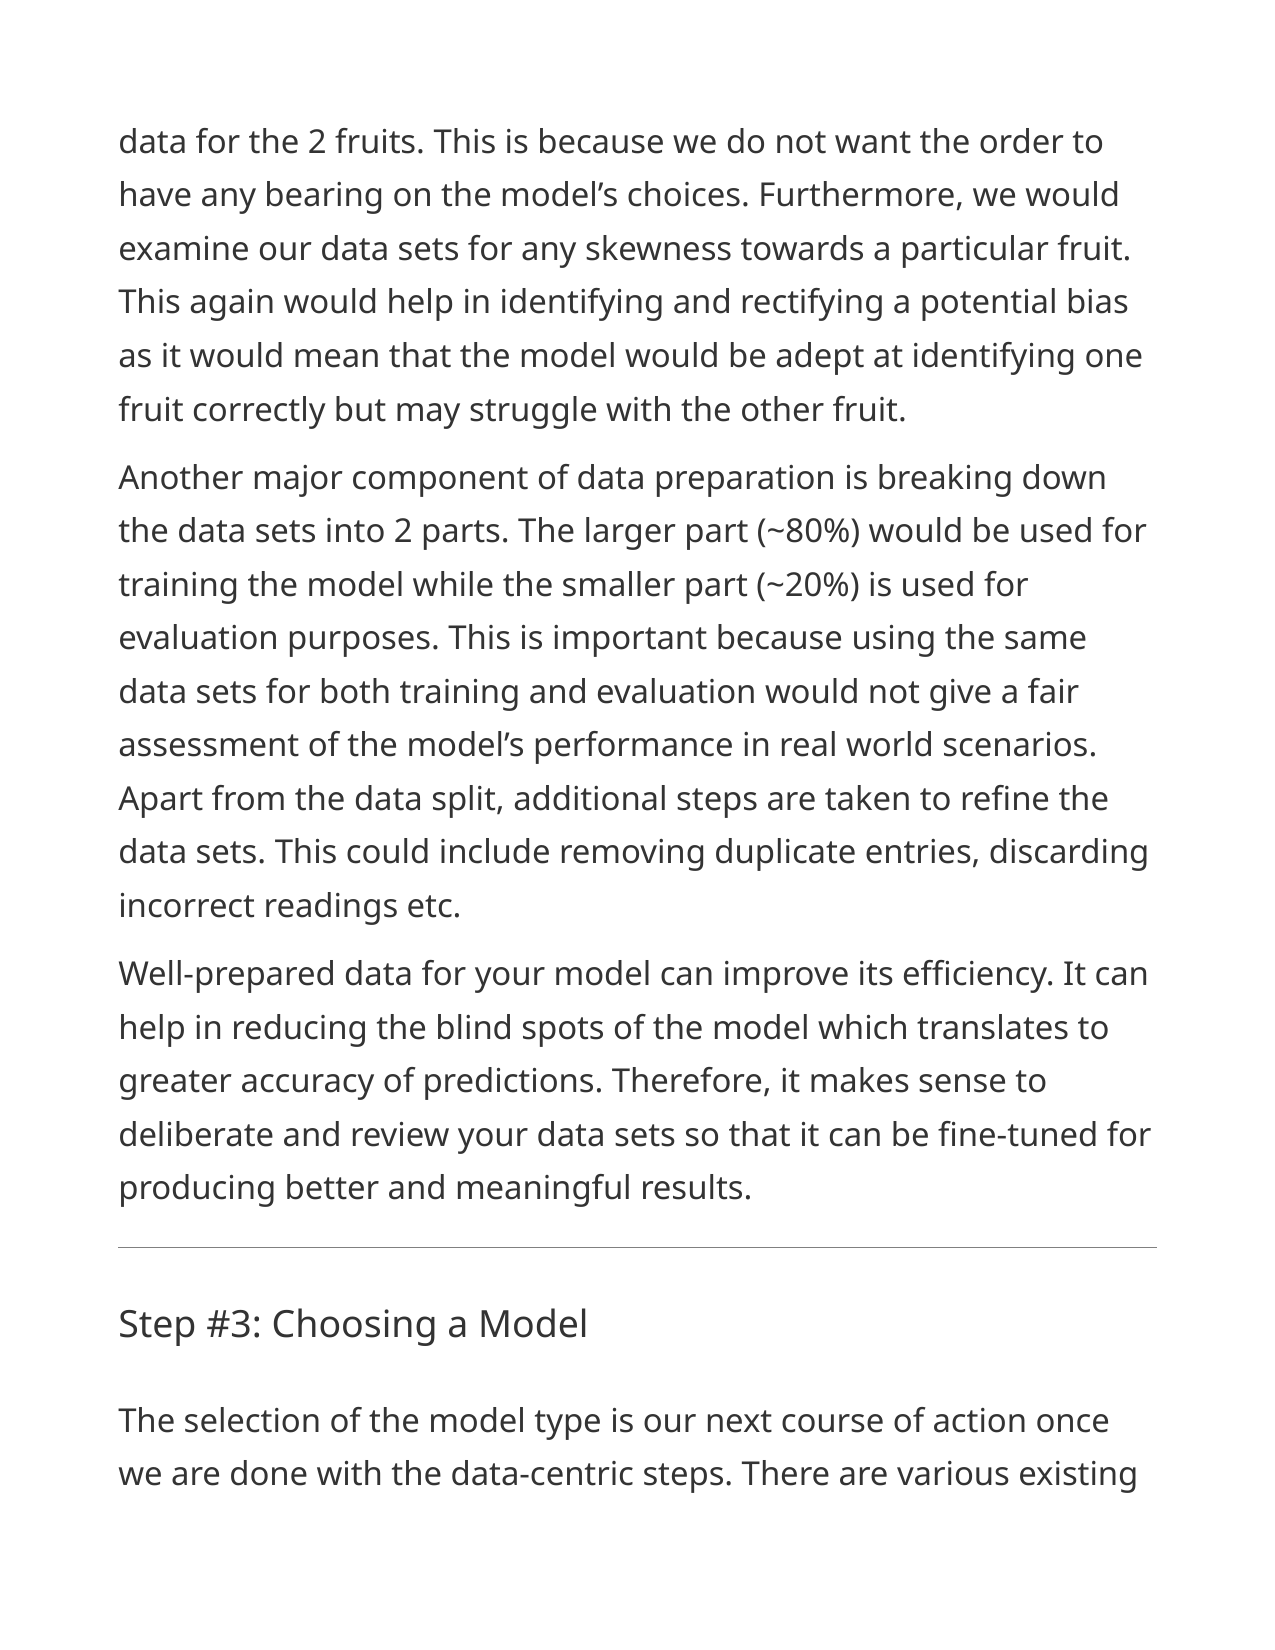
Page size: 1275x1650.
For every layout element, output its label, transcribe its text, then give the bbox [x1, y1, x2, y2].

text data for the 2 fruits. This is because we do not want the order to have any bearing on the model’s choices. Furthermore, we would examine our data sets for any skewness towards a particular fruit. This again would help in identifying and rectifying a potential bias as it would mean that the model would be adept at identifying one fruit correctly but may struggle with the other fruit. [118, 118, 1157, 431]
text Another major component of data preparation is breaking down the data sets into 2 parts. The larger part (~80%) would be used for training the model while the smaller part (~20%) is used for evaluation purposes. This is important because using the same data sets for both training and evaluation would not give a fair assessment of the model’s performance in real world scenarios. Apart from the data split, additional steps are taken to refine the data sets. This could include removing duplicate entries, discarding incorrect readings etc. [118, 454, 1157, 927]
text Well-prepared data for your model can improve its efficiency. It can help in reducing the blind spots of the model which translates to greater accuracy of predictions. Therefore, it makes sense to deliberate and review your data sets so that it can be fine-tuned for producing better and meaningful results. [118, 950, 1157, 1209]
text The selection of the model type is our next course of action once we are done with the data-centric steps. There are various existing [118, 1397, 1157, 1495]
subtitle Step #3: Choosing a Model [118, 1298, 1157, 1349]
